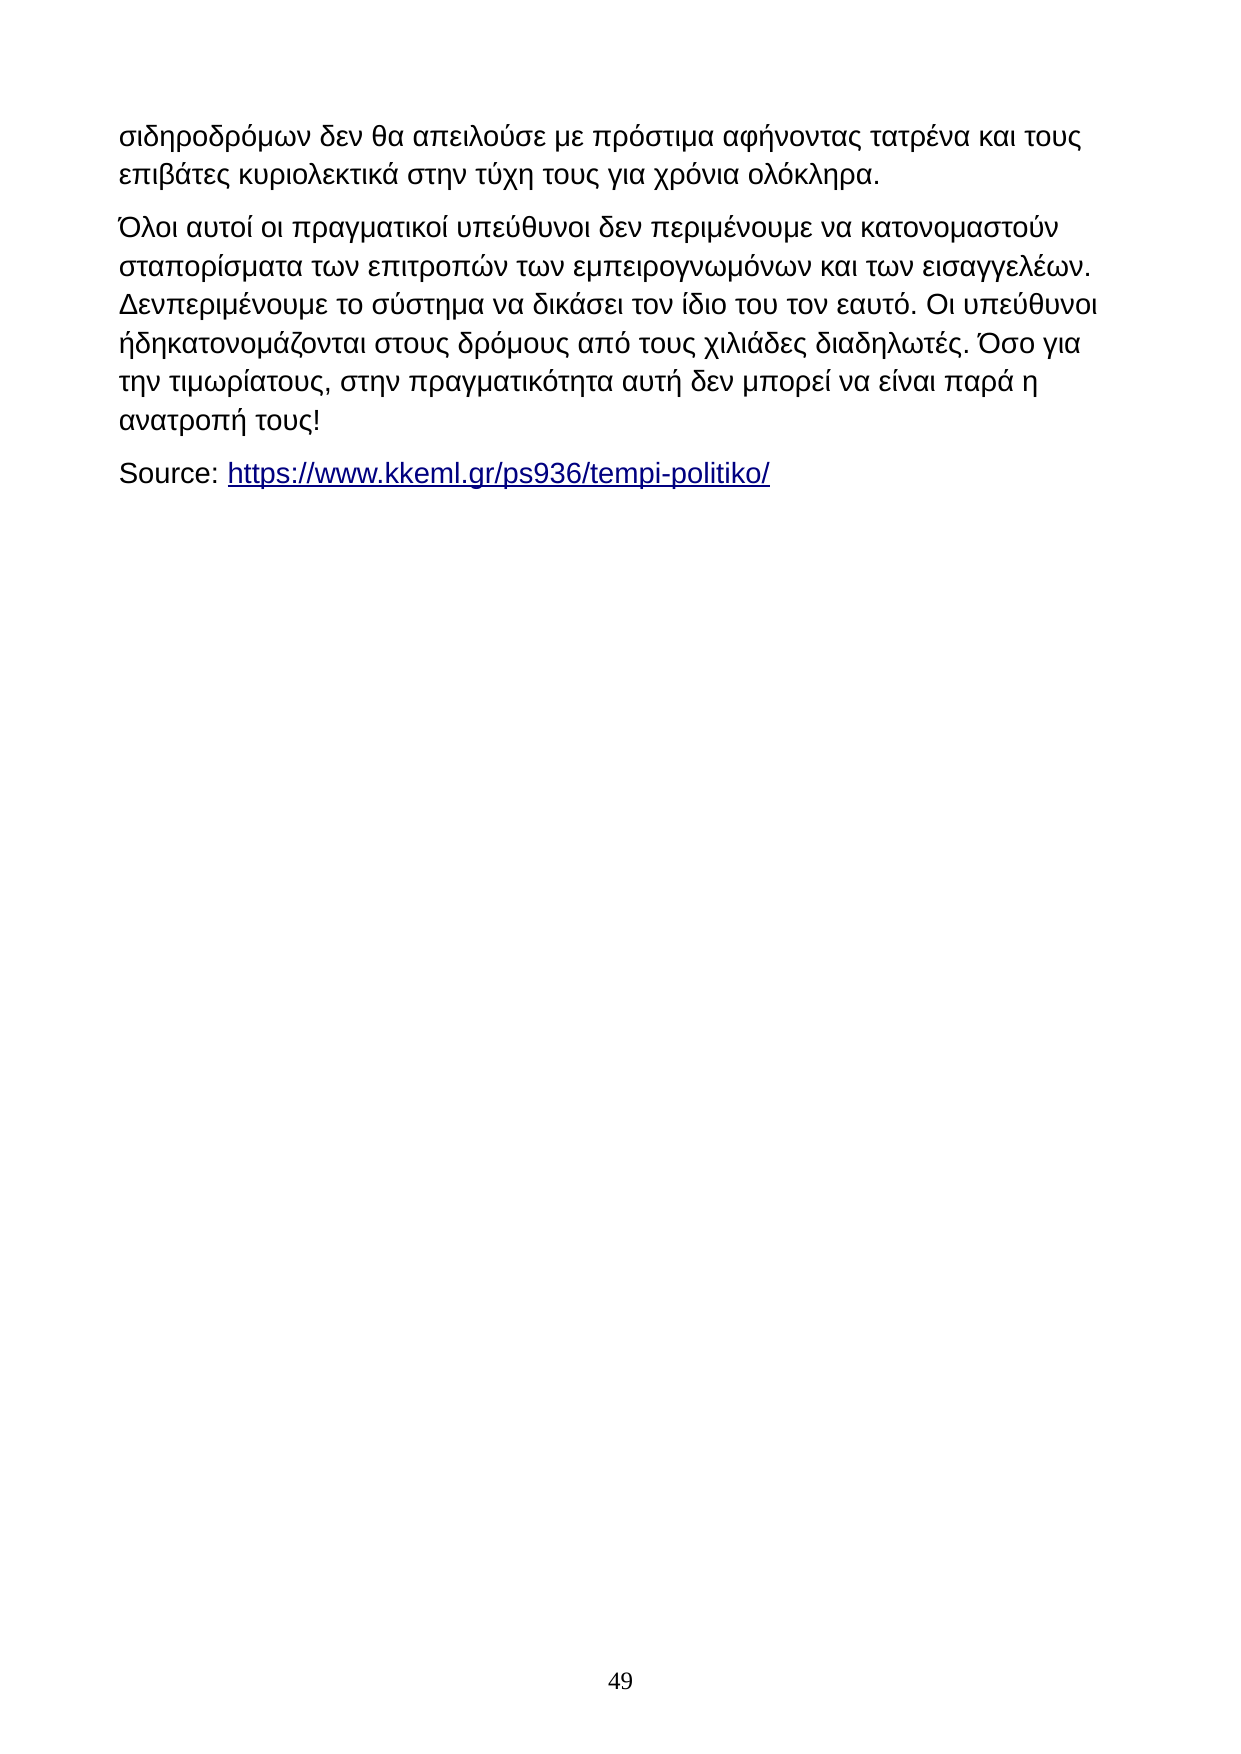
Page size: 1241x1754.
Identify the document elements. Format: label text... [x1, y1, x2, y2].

text Όλοι αυτοί οι πραγματικοί υπεύθυνοι δεν περιμένουμε να κατονομαστούν σταπορίσματα των επιτροπών των εμπειρογνωμόνων και των εισαγγελέων. Δενπεριμένουμε το σύστημα να δικάσει τον ίδιο του τον εαυτό. Οι υπεύθυνοι ήδηκατονομάζονται στους δρόμους από τους χιλιάδες διαδηλωτές. Όσο για την τιμωρίατους, στην πραγματικότητα αυτή δεν μπορεί να είναι παρά η ανατροπή τους! [118, 210, 1122, 436]
text σιδηροδρόμων δεν θα απειλούσε με πρόστιμα αφήνοντας τατρένα και τους επιβάτες κυριολεκτικά στην τύχη τους για χρόνια ολόκληρα. [118, 118, 1122, 191]
text Source: https://www.kkeml.gr/ps936/tempi-politiko/ [118, 456, 1122, 489]
